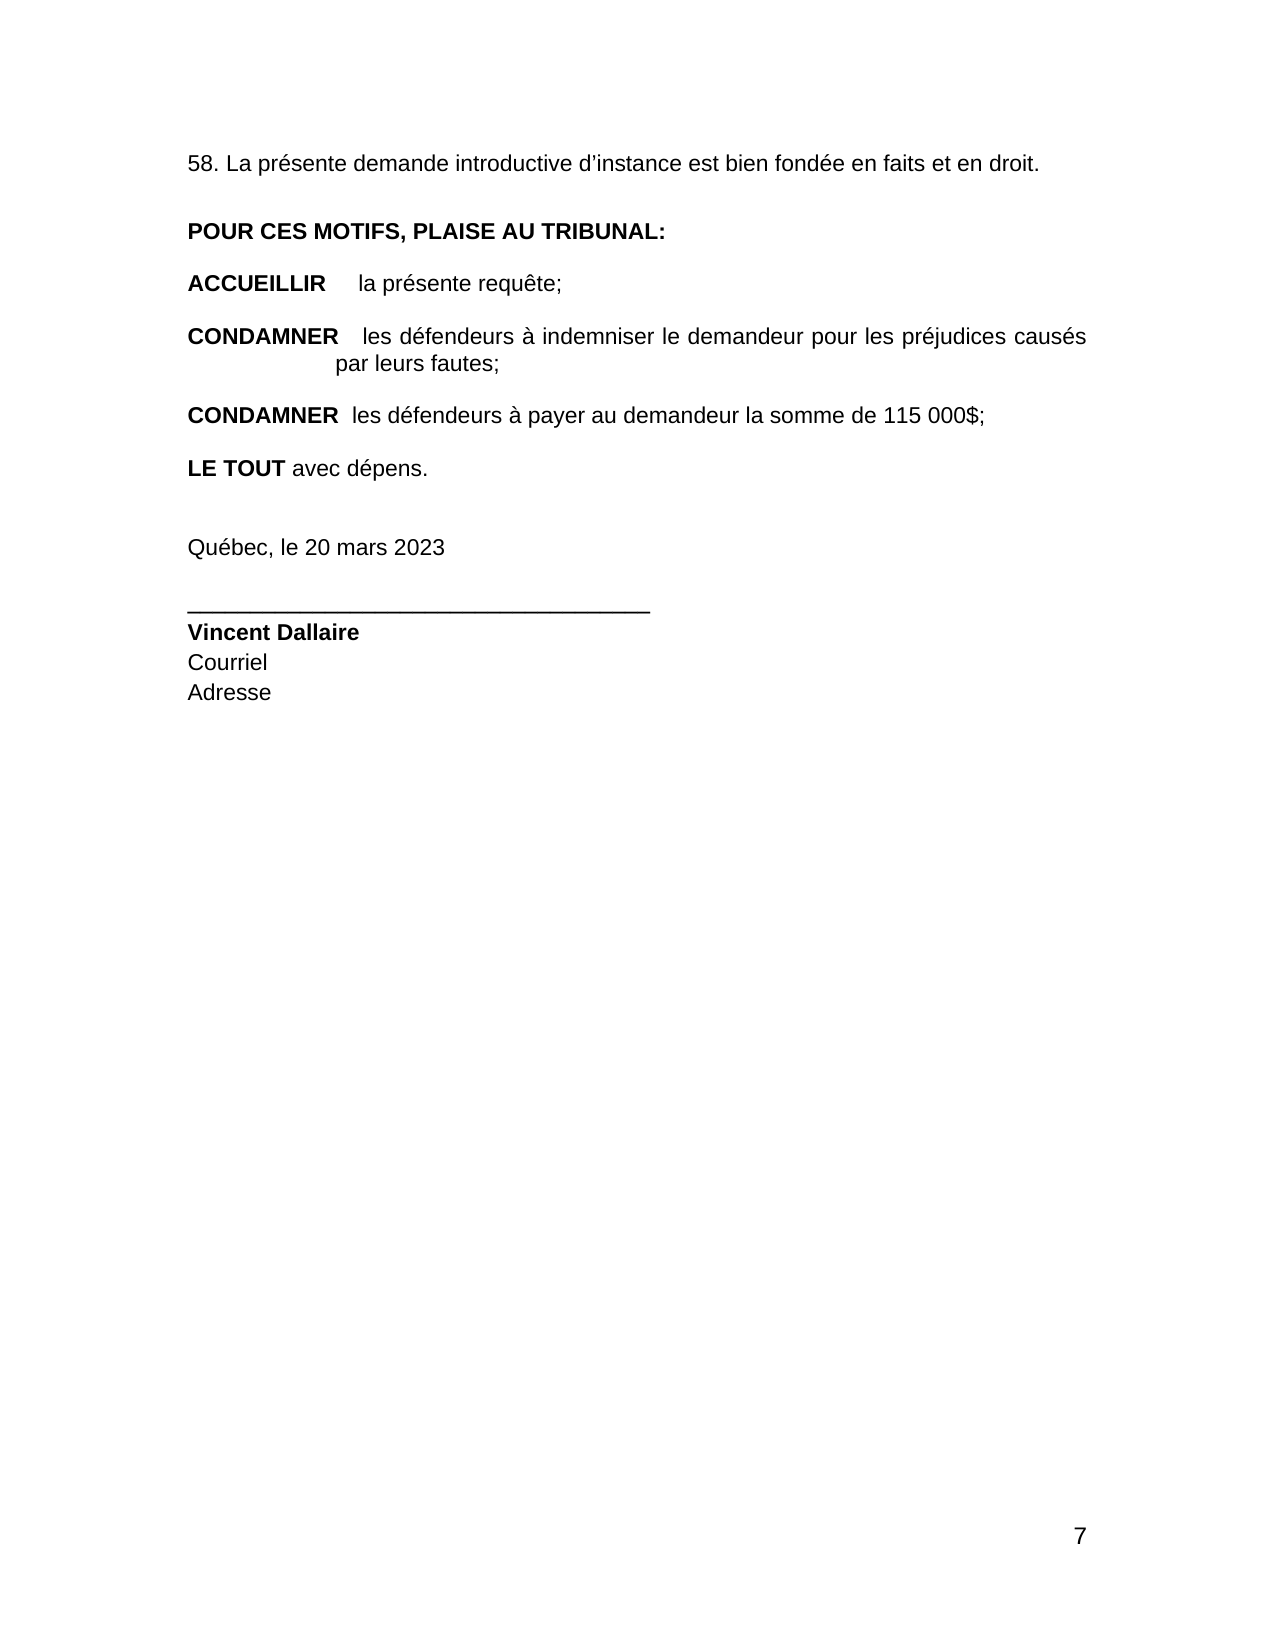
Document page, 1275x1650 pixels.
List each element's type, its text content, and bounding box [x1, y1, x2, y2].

text ACCUEILLIR la présente requête; [187, 270, 1087, 297]
text Québec, le 20 mars 2023 [187, 534, 1087, 560]
text POUR CES MOTIFS, PLAISE AU TRIBUNAL: [187, 218, 1087, 244]
text CONDAMNER les défendeurs à payer au demandeur la somme de 115 000$; [187, 402, 1087, 428]
list La présente demande introductive d’instance est bien fondée en faits et en droit. [187, 150, 1087, 176]
text Vincent Dallaire [187, 617, 1087, 647]
text LE TOUT avec dépens. [187, 455, 1087, 481]
text CONDAMNER les défendeurs à indemniser le demandeur pour les préjudices causés par leurs fautes; [187, 323, 1087, 376]
text Adresse [187, 677, 1087, 707]
text _____________________________________ [187, 587, 1087, 617]
text Courriel [187, 647, 1087, 677]
